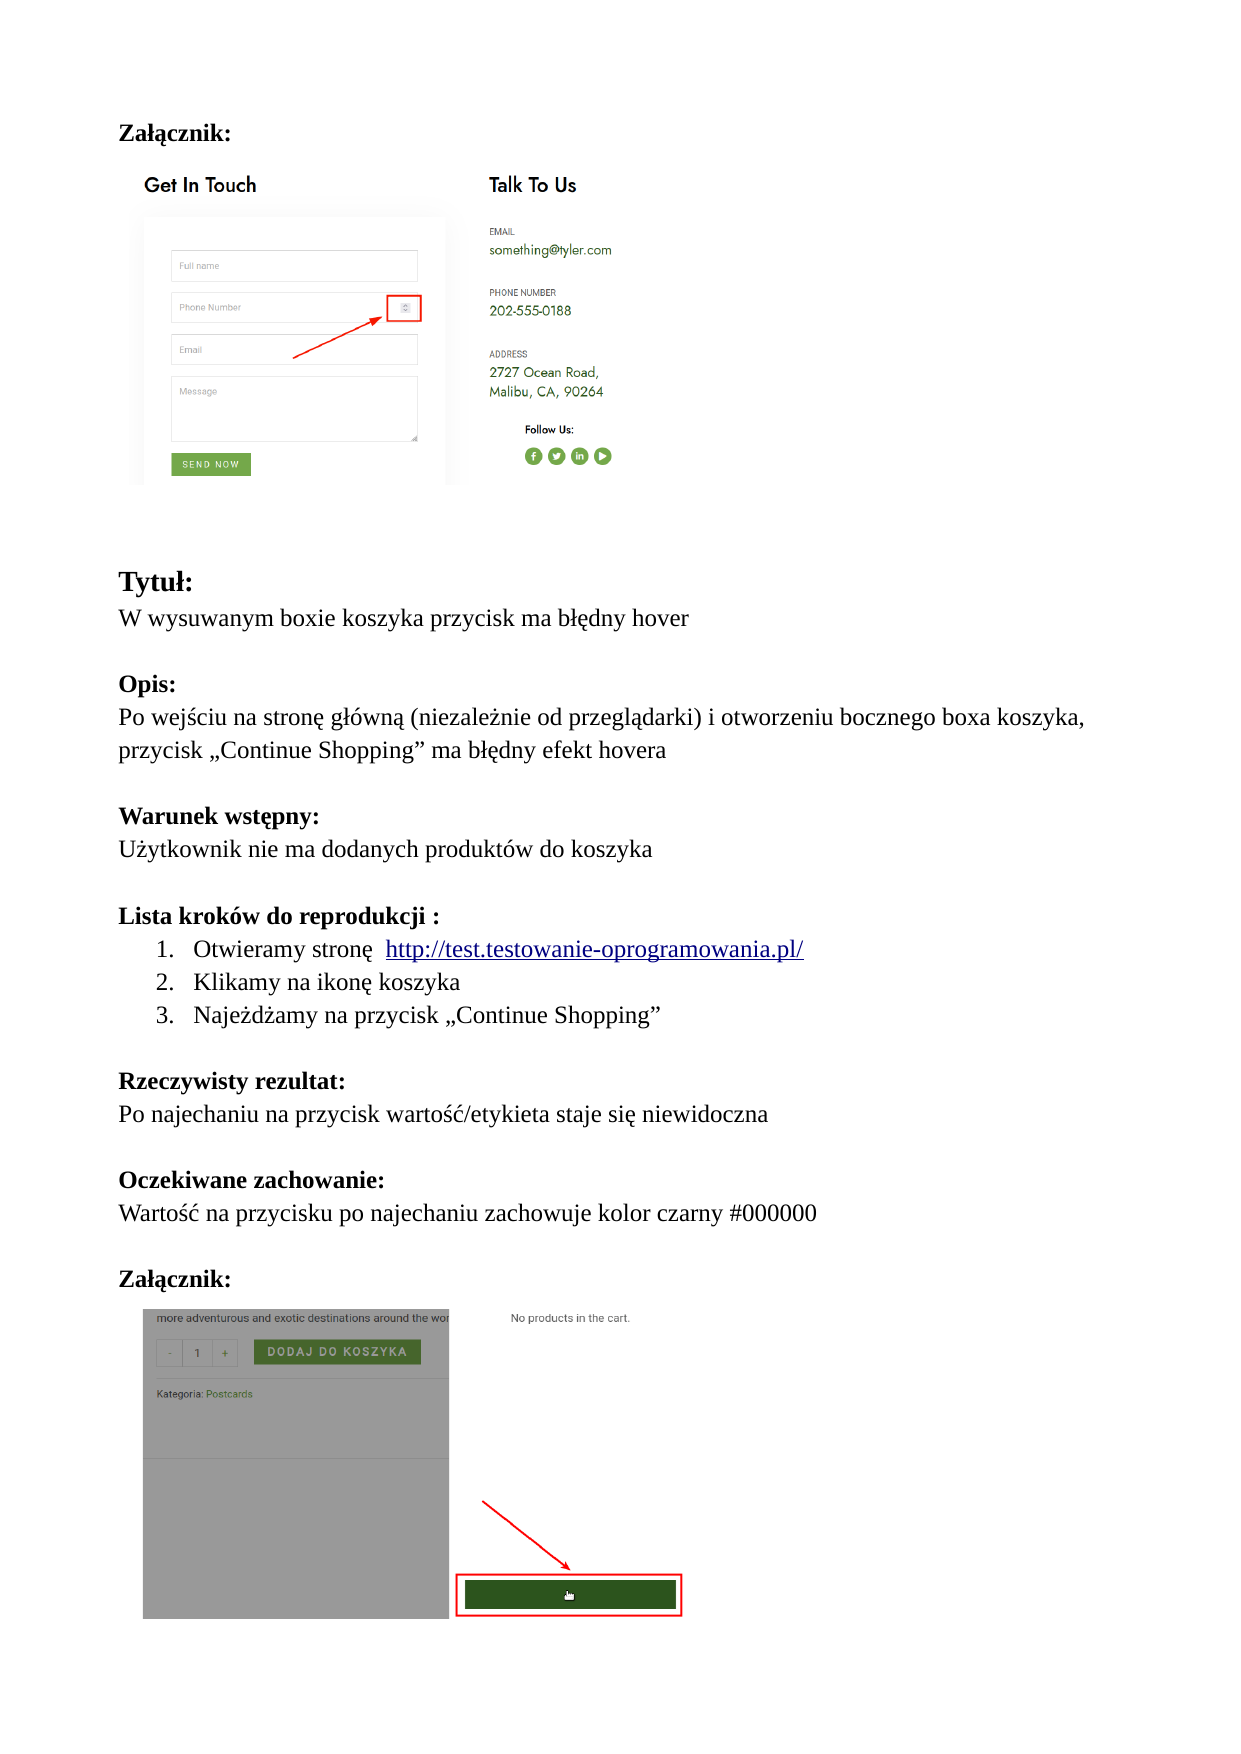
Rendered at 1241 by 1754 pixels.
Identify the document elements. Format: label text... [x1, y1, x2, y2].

text Załącznik: [118, 118, 1122, 147]
text Rzeczywisty rezultat: [118, 1066, 1122, 1095]
text Wartość na przycisku po najechaniu zachowuje kolor czarny #000000 [118, 1198, 1122, 1227]
text Lista kroków do reprodukcji : [118, 901, 1122, 930]
text Warunek wstępny: [118, 801, 1122, 829]
text Załącznik: [118, 1264, 1122, 1293]
text W wysuwanym boxie koszyka przycisk ma błędny hover [118, 603, 1122, 631]
list Najeżdżamy na przycisk „Continue Shopping” [156, 1000, 1122, 1029]
picture [142, 1309, 685, 1619]
picture [128, 167, 673, 485]
text Po wejściu na stronę główną (niezależnie od przeglądarki) i otworzeniu bocznego boxa koszyka, przycisk „Continue Shopping” ma błędny efekt hovera [118, 702, 1122, 763]
text Tytuł: [118, 564, 1122, 598]
text Użytkownik nie ma dodanych produktów do koszyka [118, 834, 1122, 862]
list Klikamy na ikonę koszyka [156, 967, 1122, 996]
text Po najechaniu na przycisk wartość/etykieta staje się niewidoczna [118, 1099, 1122, 1128]
text Opis: [118, 669, 1122, 697]
text Oczekiwane zachowanie: [118, 1165, 1122, 1194]
list Otwieramy stronę http://test.testowanie-oprogramowania.pl/ [156, 934, 1122, 963]
